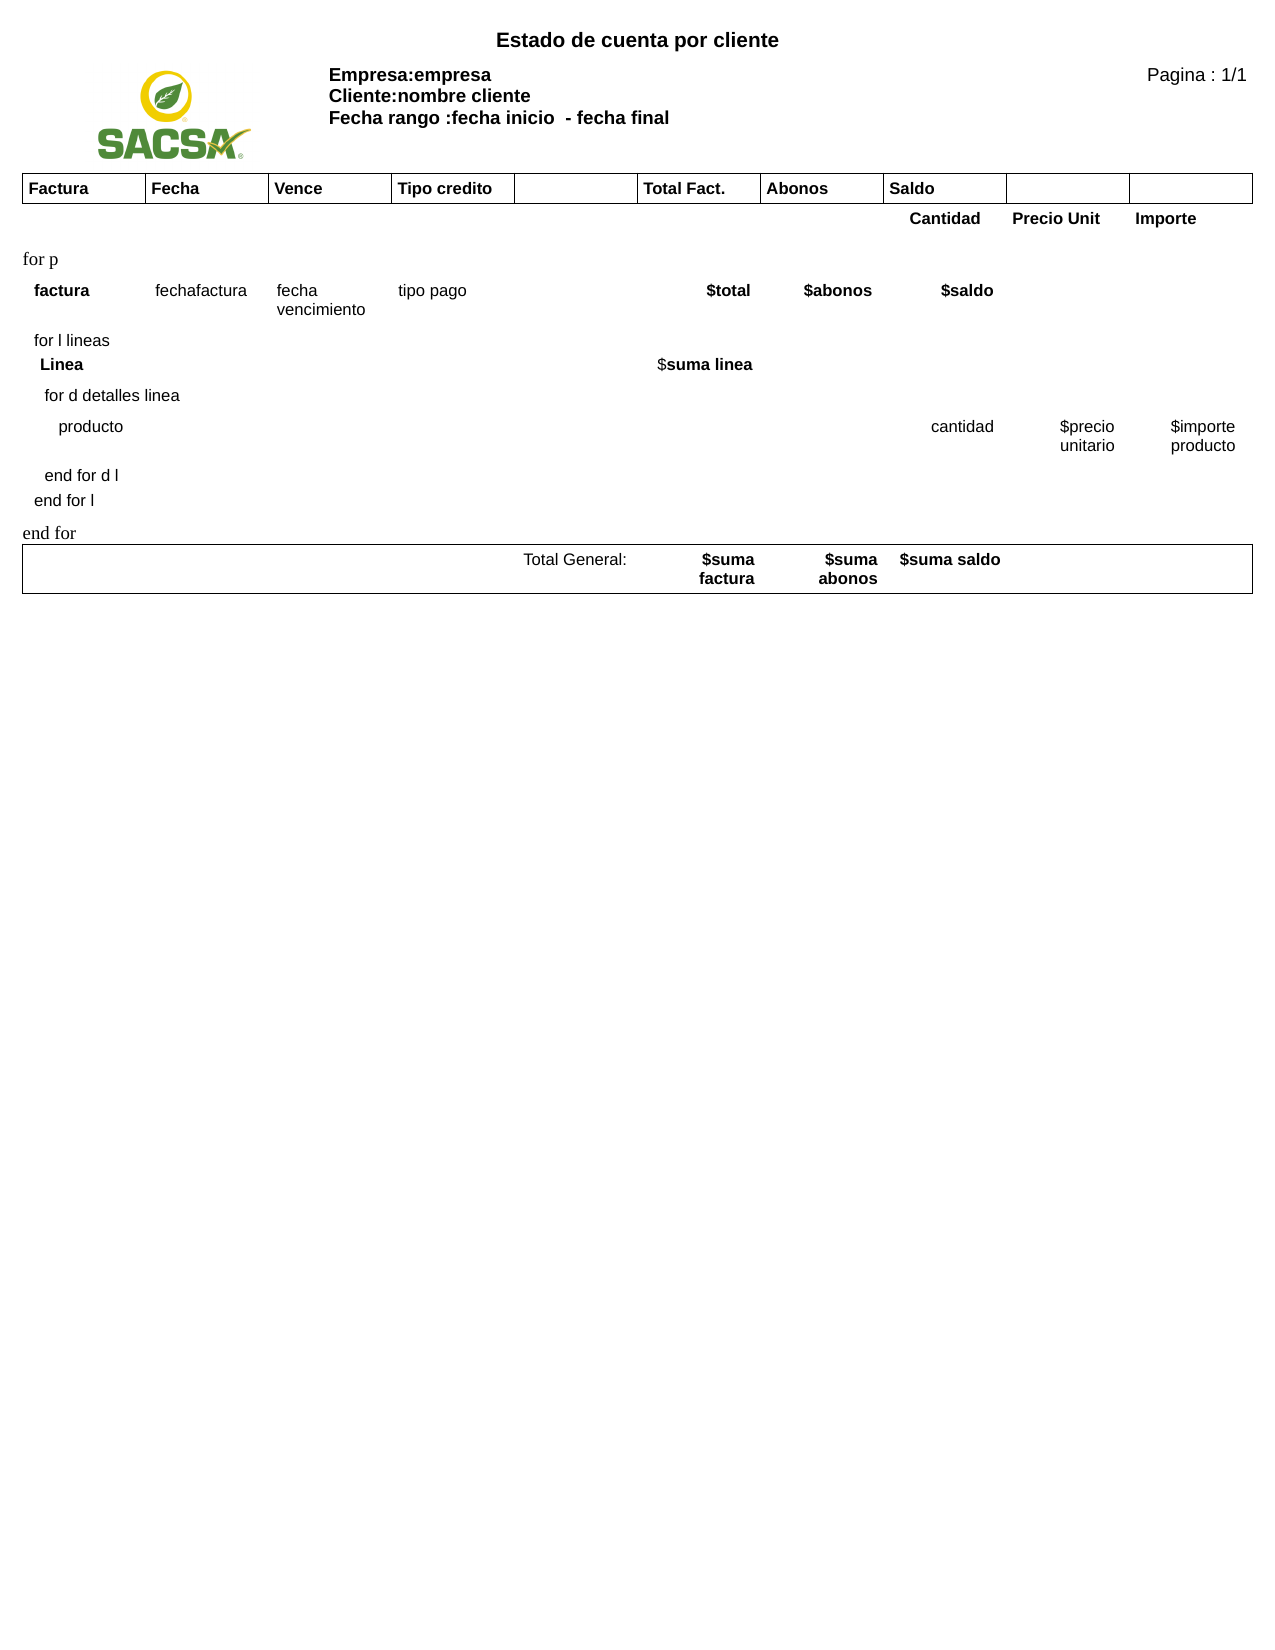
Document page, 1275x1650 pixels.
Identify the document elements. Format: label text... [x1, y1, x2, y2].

table_header [514, 275, 635, 324]
table_header $total [635, 275, 756, 324]
table_header [1120, 350, 1241, 380]
table_header $suma linea [638, 350, 758, 380]
table_cell cantidad [879, 411, 999, 461]
table_cell [638, 380, 758, 411]
table_cell $importe producto [1120, 411, 1241, 461]
table_header [1121, 275, 1247, 324]
table_header Total General: [391, 545, 637, 593]
table_cell [879, 380, 999, 411]
text end for [22, 522, 1252, 543]
table_cell [638, 461, 758, 491]
table_cell [758, 411, 879, 461]
table_cell [1000, 380, 1120, 411]
table_header [879, 350, 999, 380]
table_cell [638, 411, 758, 461]
table_cell [758, 461, 879, 491]
table_header [1000, 350, 1120, 380]
table_cell for l lineas end for l [28, 325, 1247, 516]
table_cell end for d l [34, 461, 637, 491]
table_header factura [28, 275, 149, 324]
table_header [1006, 545, 1129, 593]
table_header [145, 545, 268, 593]
table_cell [1120, 461, 1241, 491]
table_header [1129, 545, 1252, 593]
table_header Linea [34, 350, 637, 380]
table_cell [1120, 380, 1241, 411]
table_cell $precio unitario [1000, 411, 1120, 461]
table_cell [1000, 461, 1120, 491]
table_header $saldo [878, 275, 999, 324]
table_header fechafactura [150, 275, 271, 324]
table_cell [758, 380, 879, 411]
table_header [23, 269, 1252, 522]
table_cell [879, 461, 999, 491]
table_header $suma factura [637, 545, 760, 593]
table_cell producto [34, 411, 637, 461]
table_header $abonos [756, 275, 878, 324]
text for p [22, 247, 1252, 269]
table_header tipo pago [392, 275, 513, 324]
table_cell for d detalles linea [34, 380, 637, 411]
table_header [268, 545, 391, 593]
table_header [758, 350, 879, 380]
table_header $suma saldo [883, 545, 1006, 593]
picture [85, 63, 261, 171]
table_header [999, 275, 1121, 324]
table_header [23, 545, 145, 593]
table_header fecha vencimiento [271, 275, 392, 324]
table_header $suma abonos [760, 545, 883, 593]
